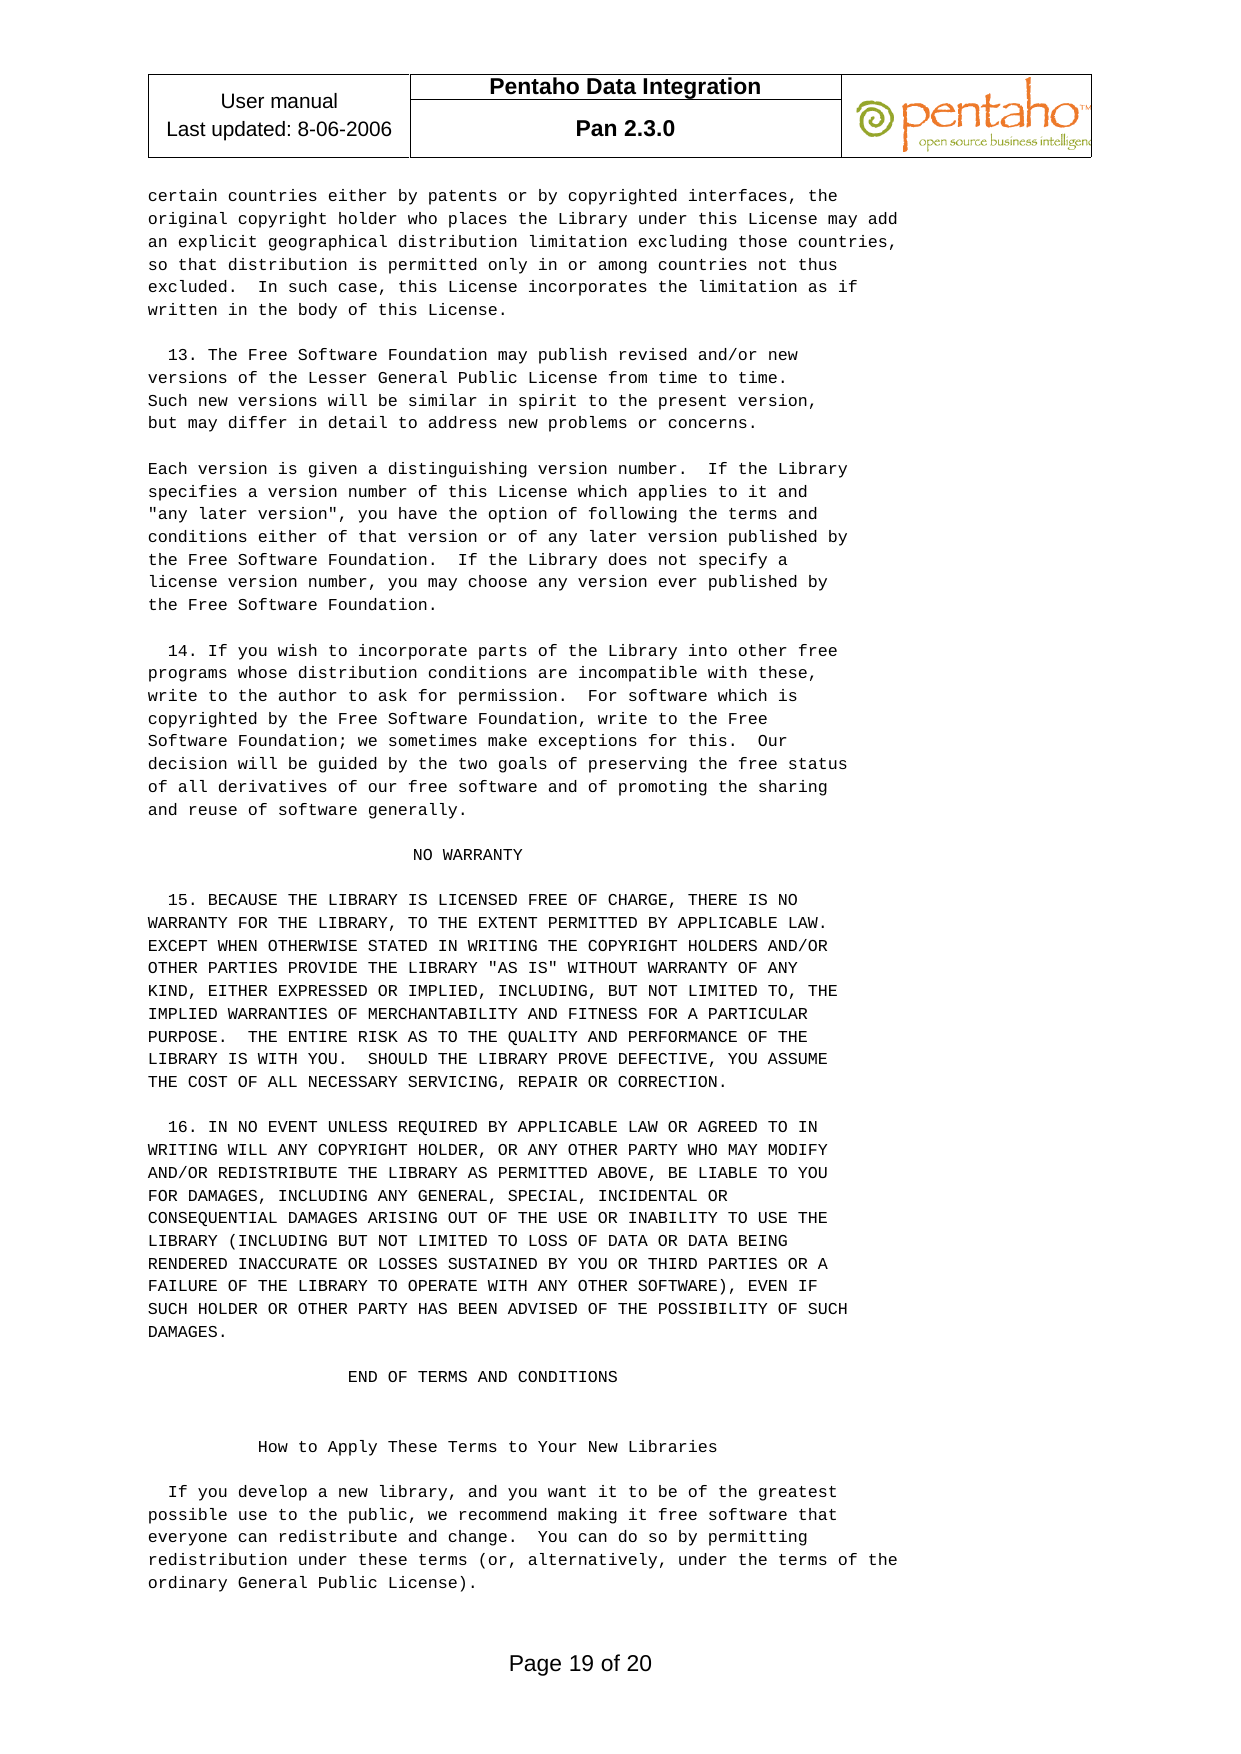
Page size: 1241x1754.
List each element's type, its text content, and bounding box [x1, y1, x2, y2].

text How to Apply These Terms to Your New Libraries If you develop a new library, and you want it to be of the greatest possible use to the public, we recommend making it free software that everyone can redistribute and change. You can do so by permitting redistribution under these terms (or, alternatively, under the terms of the ordinary General Public License). [148, 1393, 1092, 1593]
text certain countries either by patents or by copyrighted interfaces, the original copyright holder who places the Library under this License may add an explicit geographical distribution limitation excluding those countries, so that distribution is permitted only in or among countries not thus excluded. In such case, this License incorporates the limitation as if written in the body of this License. 13. The Free Software Foundation may publish revised and/or new versions of the Lesser General Public License from time to time. Such new versions will be similar in spirit to the present version, but may differ in detail to address new problems or concerns. Each version is given a distinguishing version number. If the Library specifies a version number of this License which applies to it and "any later version", you have the option of following the terms and conditions either of that version or of any later version published by the Free Software Foundation. If the Library does not specify a license version number, you may choose any version ever published by the Free Software Foundation. 14. If you wish to incorporate parts of the Library into other free programs whose distribution conditions are incompatible with these, write to the author to ask for permission. For software which is copyrighted by the Free Software Foundation, write to the Free Software Foundation; we sometimes make exceptions for this. Our decision will be guided by the two goals of preserving the free status of all derivatives of our free software and of promoting the sharing and reuse of software generally. NO WARRANTY 15. BECAUSE THE LIBRARY IS LICENSED FREE OF CHARGE, THERE IS NO WARRANTY FOR THE LIBRARY, TO THE EXTENT PERMITTED BY APPLICABLE LAW. EXCEPT WHEN OTHERWISE STATED IN WRITING THE COPYRIGHT HOLDERS AND/OR OTHER PARTIES PROVIDE THE LIBRARY "AS IS" WITHOUT WARRANTY OF ANY KIND, EITHER EXPRESSED OR IMPLIED, INCLUDING, BUT NOT LIMITED TO, THE IMPLIED WARRANTIES OF MERCHANTABILITY AND FITNESS FOR A PARTICULAR PURPOSE. THE ENTIRE RISK AS TO THE QUALITY AND PERFORMANCE OF THE LIBRARY IS WITH YOU. SHOULD THE LIBRARY PROVE DEFECTIVE, YOU ASSUME THE COST OF ALL NECESSARY SERVICING, REPAIR OR CORRECTION. 16. IN NO EVENT UNLESS REQUIRED BY APPLICABLE LAW OR AGREED TO IN WRITING WILL ANY COPYRIGHT HOLDER, OR ANY OTHER PARTY WHO MAY MODIFY AND/OR REDISTRIBUTE THE LIBRARY AS PERMITTED ABOVE, BE LIABLE TO YOU FOR DAMAGES, INCLUDING ANY GENERAL, SPECIAL, INCIDENTAL OR CONSEQUENTIAL DAMAGES ARISING OUT OF THE USE OR INABILITY TO USE THE LIBRARY (INCLUDING BUT NOT LIMITED TO LOSS OF DATA OR DATA BEING RENDERED INACCURATE OR LOSSES SUSTAINED BY YOU OR THIRD PARTIES OR A FAILURE OF THE LIBRARY TO OPERATE WITH ANY OTHER SOFTWARE), EVEN IF SUCH HOLDER OR OTHER PARTY HAS BEEN ADVISED OF THE POSSIBILITY OF SUCH DAMAGES. END OF TERMS AND CONDITIONS [148, 188, 1092, 1388]
